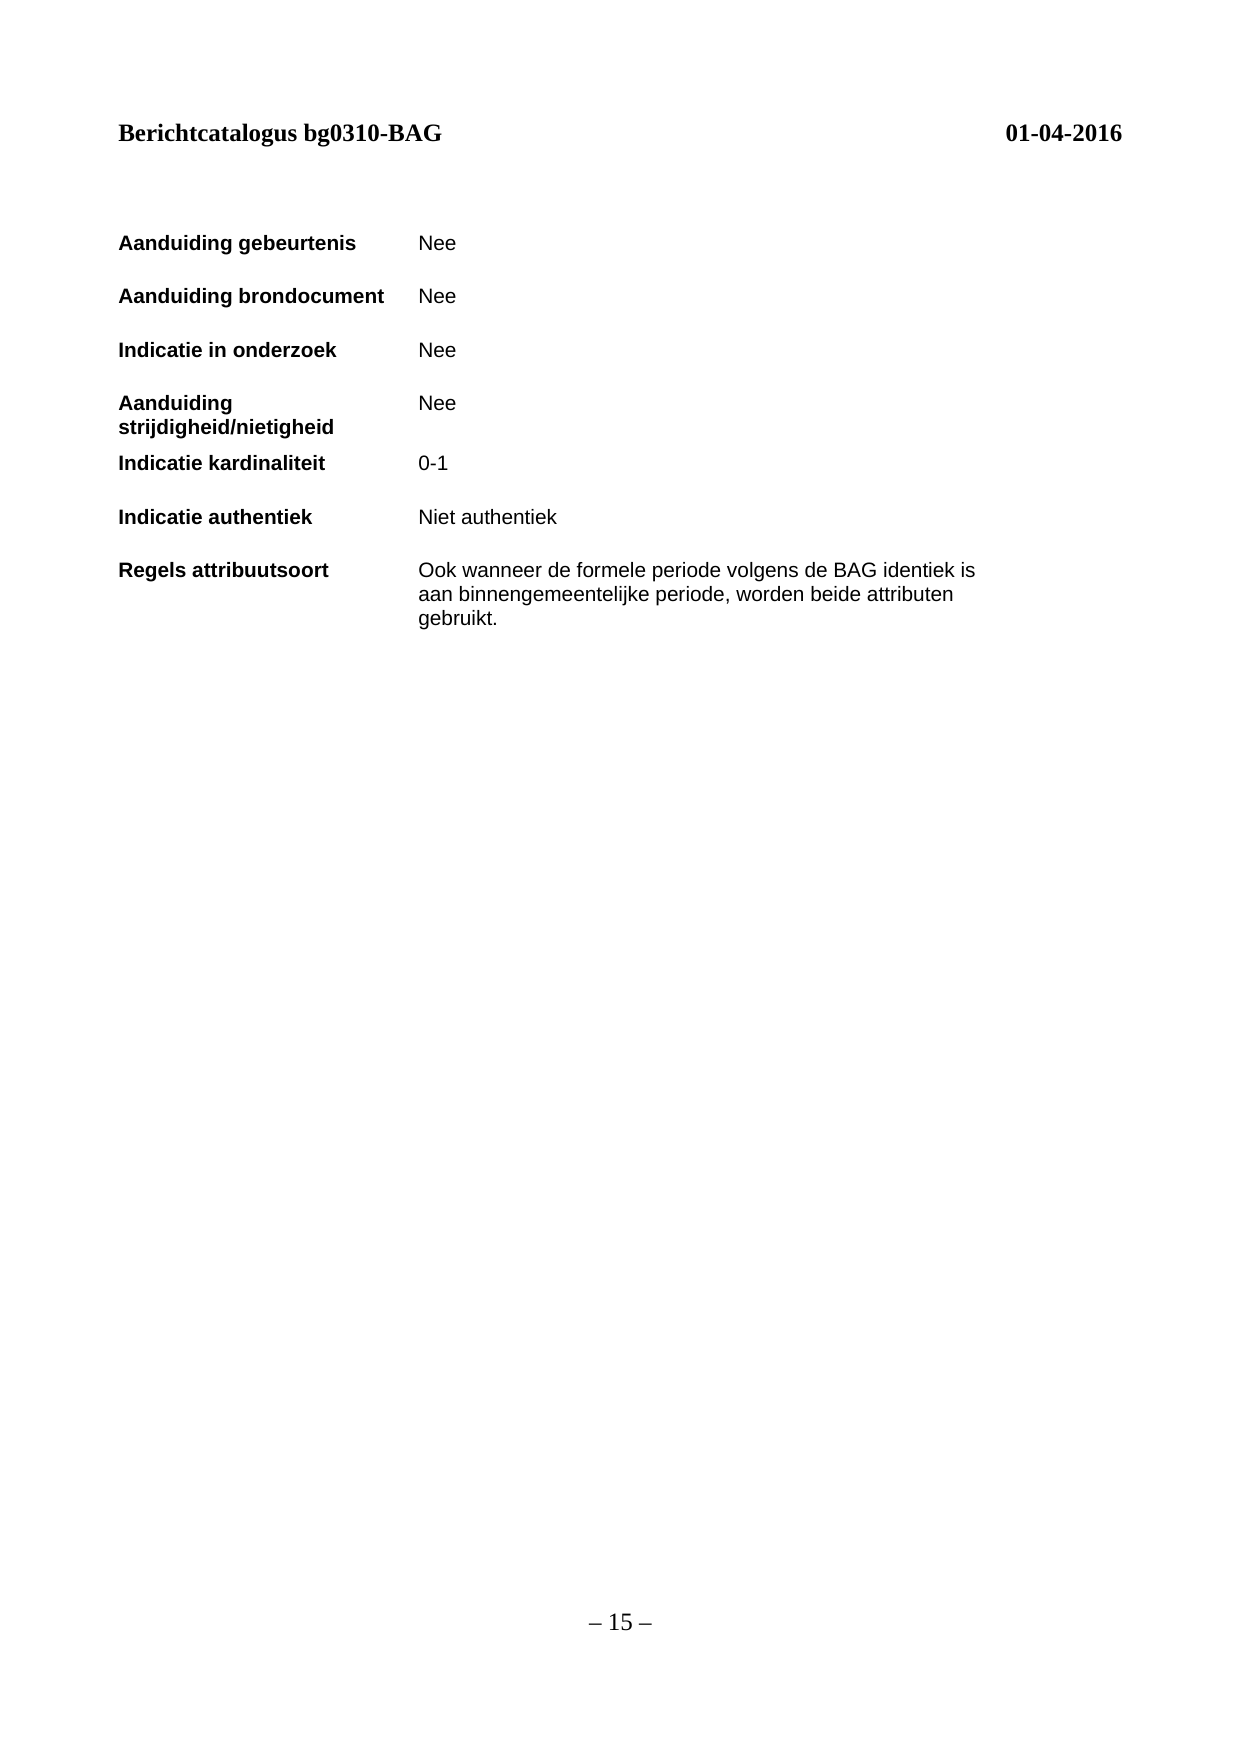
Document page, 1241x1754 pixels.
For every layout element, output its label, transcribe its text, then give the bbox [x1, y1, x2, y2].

table_cell Aanduiding brondocument [118, 284, 418, 337]
table_cell Nee [418, 284, 992, 337]
table_cell Nee [418, 231, 992, 284]
table_cell Indicatie kardinaliteit [118, 451, 418, 505]
table_cell Nee [418, 391, 992, 451]
table_cell 0-1 [418, 451, 992, 505]
table_cell [418, 177, 992, 231]
table_cell Indicatie in onderzoek [118, 338, 418, 391]
table_cell [118, 177, 418, 231]
table_cell Nee [418, 338, 992, 391]
table_cell Niet authentiek [418, 505, 992, 558]
table_cell Aanduiding gebeurtenis [118, 231, 418, 284]
table_cell Regels attribuutsoort [118, 558, 418, 659]
table_cell Aanduiding strijdigheid/nietigheid [118, 391, 418, 451]
table_cell Indicatie authentiek [118, 505, 418, 558]
table_cell Ook wanneer de formele periode volgens de BAG identiek is aan binnengemeentelijke periode, worden beide attributen gebruikt. [418, 558, 992, 659]
